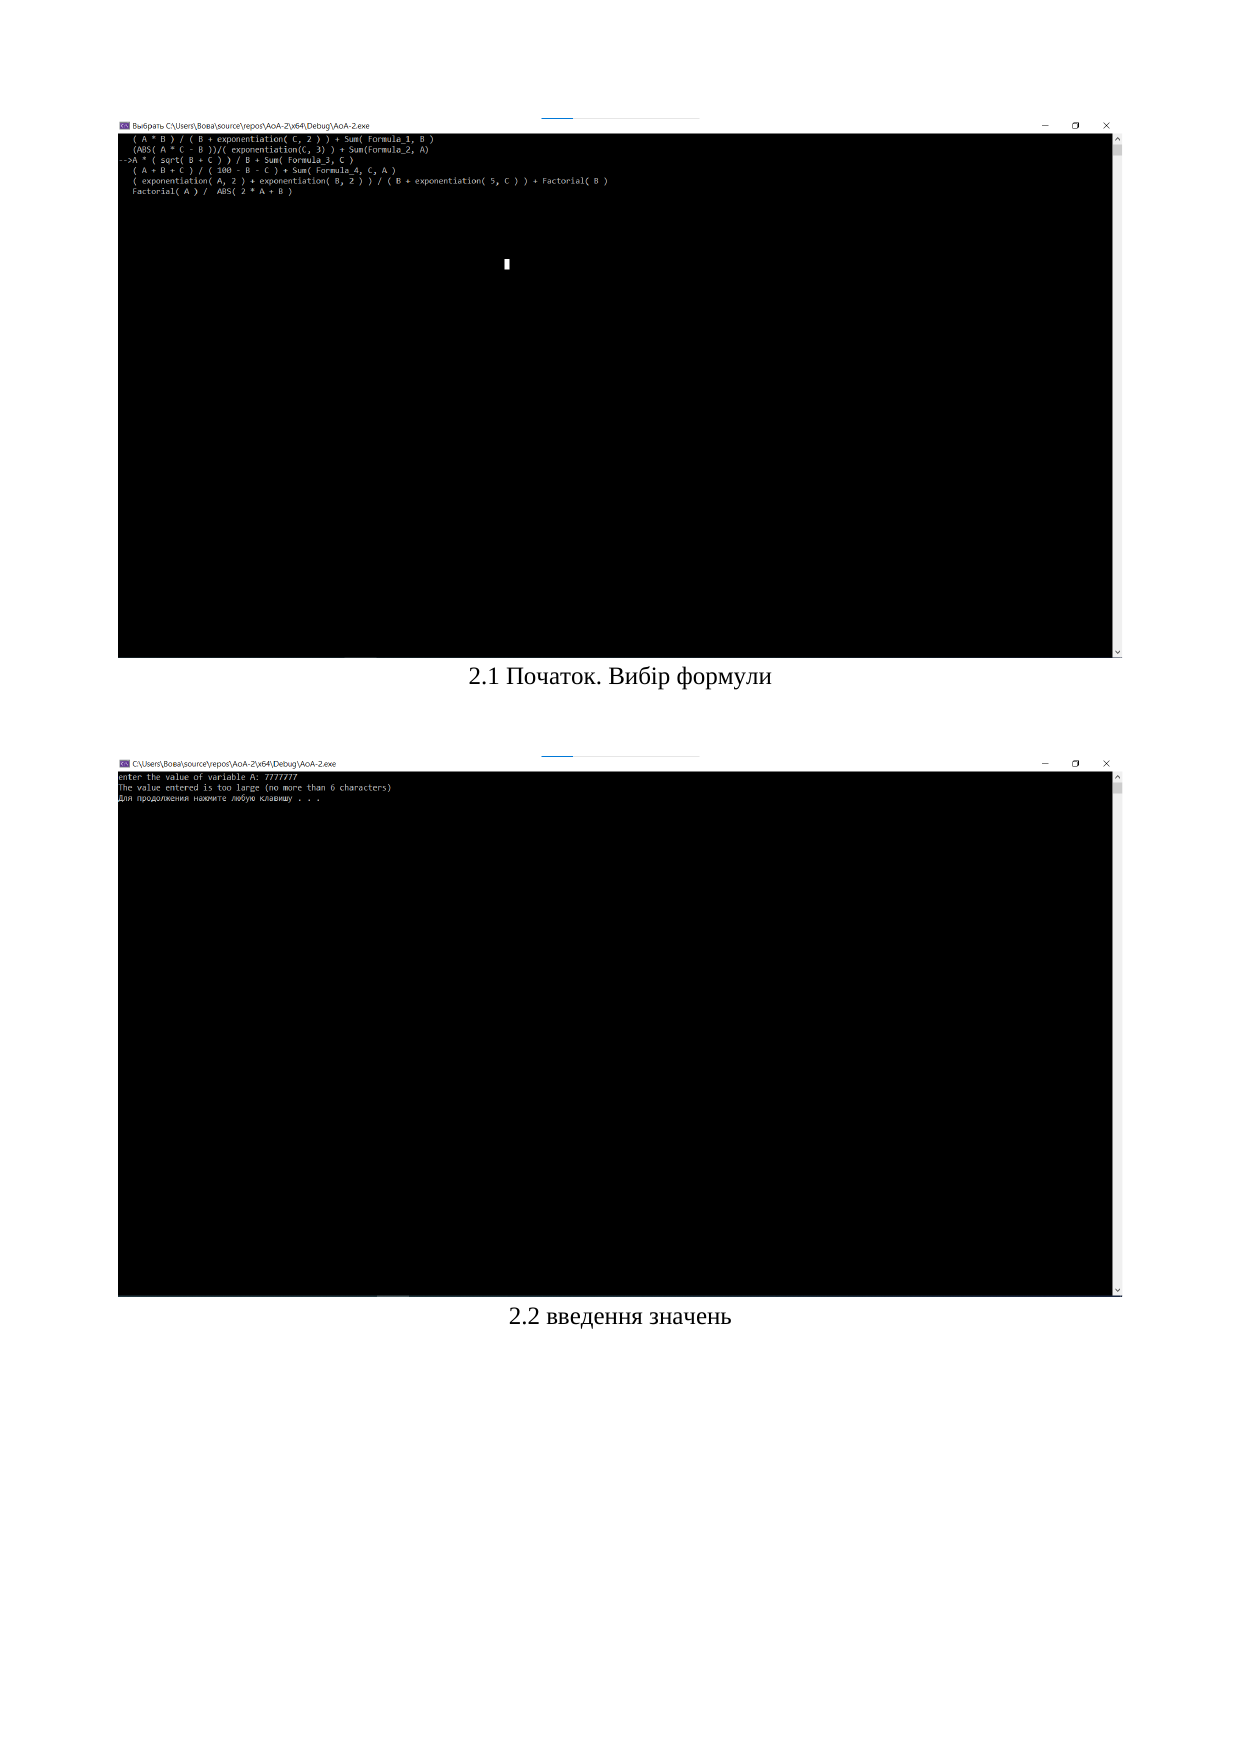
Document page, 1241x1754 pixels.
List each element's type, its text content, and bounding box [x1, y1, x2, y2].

picture [118, 118, 1123, 658]
picture [118, 756, 1123, 1297]
text 2.2 введення значень [118, 1297, 1122, 1330]
text 2.1 Початок. Вибір формули [118, 658, 1122, 690]
